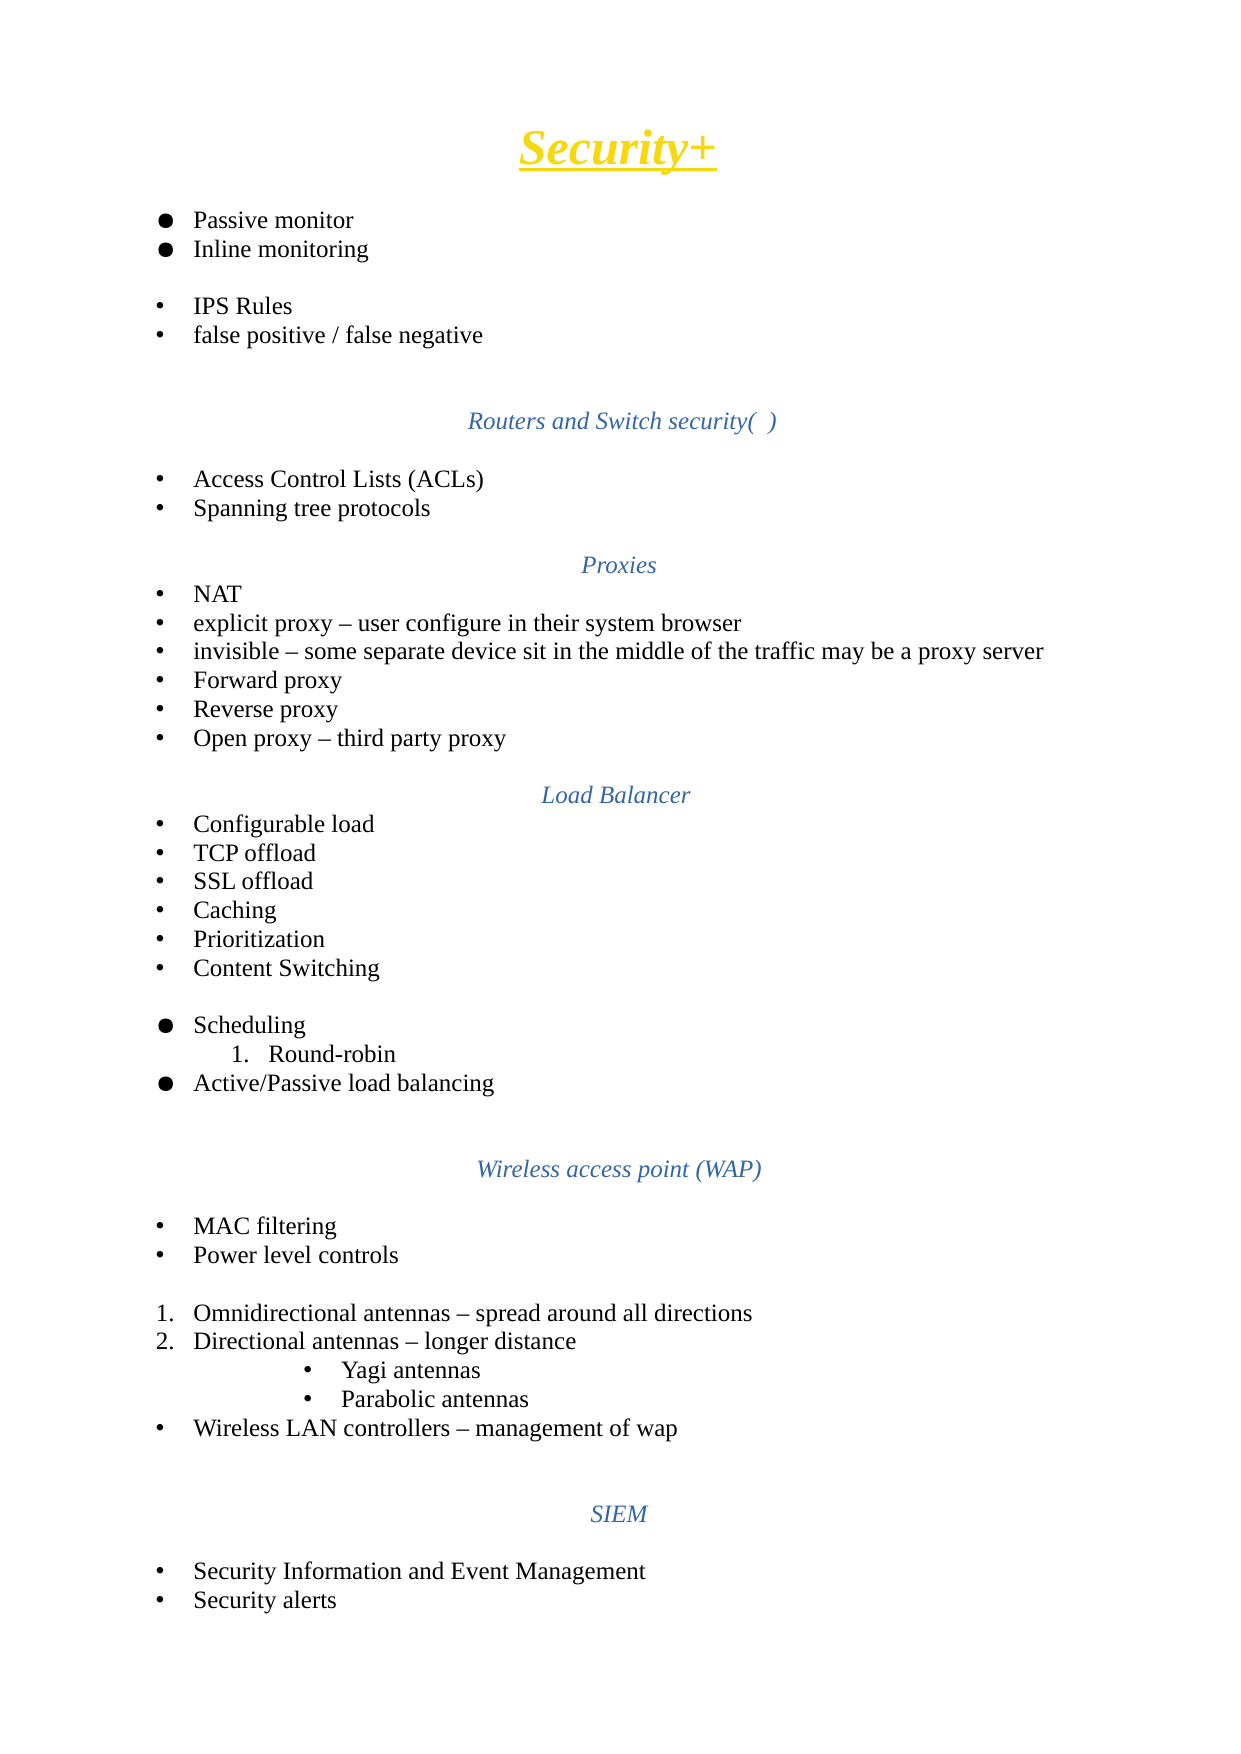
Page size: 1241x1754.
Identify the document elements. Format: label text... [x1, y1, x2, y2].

list Omnidirectional antennas – spread around all directions [156, 1298, 1122, 1326]
list Open proxy – third party proxy [156, 723, 1122, 751]
list Configurable load [156, 809, 1122, 838]
list TCP offload [156, 838, 1122, 866]
list Prioritization [156, 924, 1122, 953]
list false positive / false negative [156, 320, 1122, 349]
list Access Control Lists (ACLs) [156, 464, 1122, 493]
list IPS Rules [156, 291, 1122, 320]
text SIEM [118, 1499, 1122, 1528]
list Security alerts [156, 1585, 1122, 1614]
list Content Switching [156, 953, 1122, 981]
list MAC filtering [156, 1211, 1122, 1240]
list SSL offload [156, 866, 1122, 895]
list Round-robin [231, 1039, 1122, 1068]
list Caching [156, 895, 1122, 924]
list Forward proxy [156, 665, 1122, 694]
text Load Balancer [118, 780, 1122, 809]
list Scheduling [156, 1010, 1122, 1039]
list Power level controls [156, 1240, 1122, 1269]
list Reverse proxy [156, 694, 1122, 723]
list Spanning tree protocols [156, 493, 1122, 521]
list NAT [156, 579, 1122, 608]
text Proxies [118, 550, 1122, 579]
list invisible – some separate device sit in the middle of the traffic may be a proxy server [156, 636, 1122, 665]
list Security Information and Event Management [156, 1556, 1122, 1585]
list Active/Passive load balancing [156, 1068, 1122, 1096]
list Yagi antennas [303, 1355, 1122, 1384]
list Inline monitoring [156, 234, 1122, 263]
text Wireless access point (WAP) [118, 1154, 1122, 1183]
list Wireless LAN controllers – management of wap [156, 1413, 1122, 1441]
text Routers and Switch security( ) [118, 406, 1122, 435]
list Parabolic antennas [303, 1384, 1122, 1413]
list explicit proxy – user configure in their system browser [156, 608, 1122, 636]
list Directional antennas – longer distance [156, 1326, 1122, 1355]
list Passive monitor [156, 205, 1122, 234]
